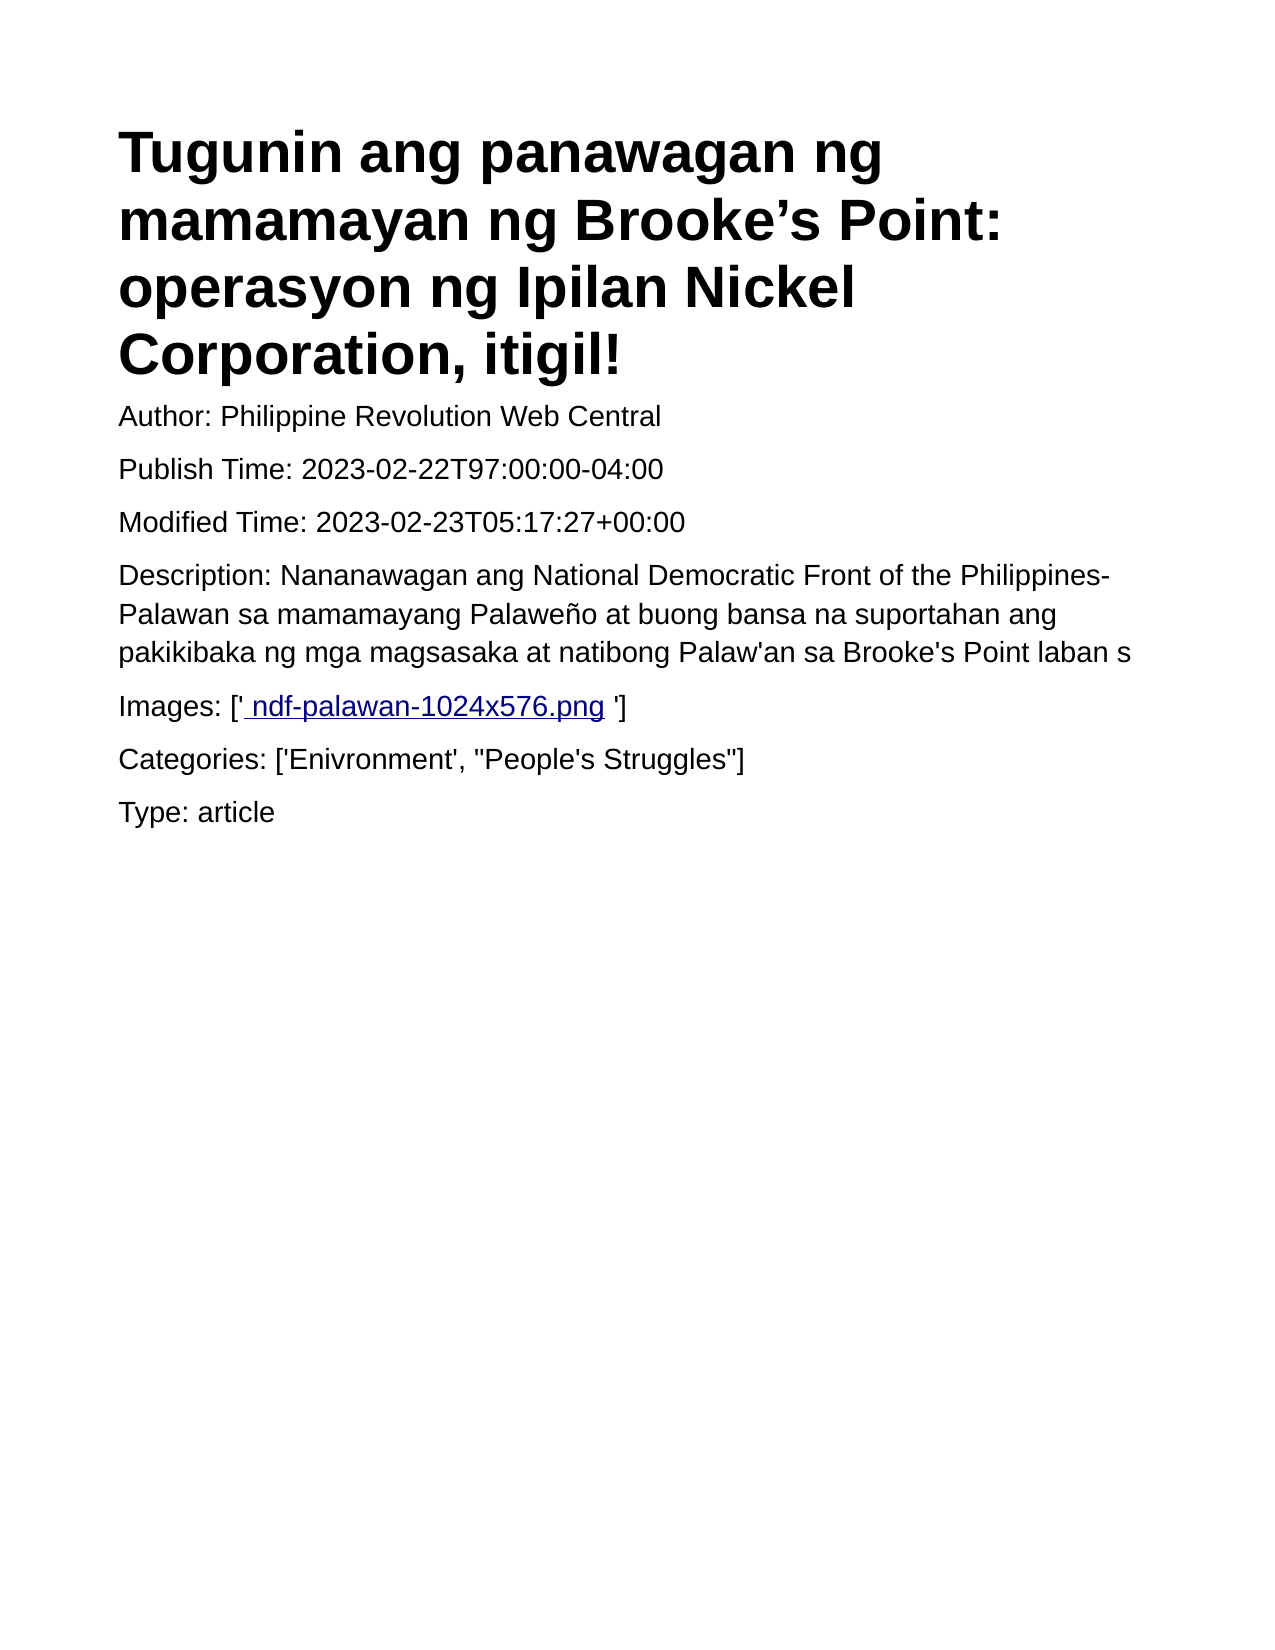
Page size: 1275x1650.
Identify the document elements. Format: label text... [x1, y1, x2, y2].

text Description: Nananawagan ang National Democratic Front of the Philippines-Palawan sa mamamayang Palaweño at buong bansa na suportahan ang pakikibaka ng mga magsasaka at natibong Palaw'an sa Brooke's Point laban s [118, 558, 1157, 669]
subtitle Tugunin ang panawagan ng mamamayan ng Brooke’s Point: operasyon ng Ipilan Nickel Corporation, itigil! [118, 118, 1157, 386]
text Publish Time: 2023-02-22T97:00:00-04:00 [118, 452, 1157, 486]
text Categories: ['Enivronment', "People's Struggles"] [118, 742, 1157, 775]
text Modified Time: 2023-02-23T05:17:27+00:00 [118, 505, 1157, 539]
text Author: Philippine Revolution Web Central [118, 399, 1157, 432]
text Type: article [118, 795, 1157, 828]
text Images: [' ndf-palawan-1024x576.png '] [118, 688, 1157, 722]
